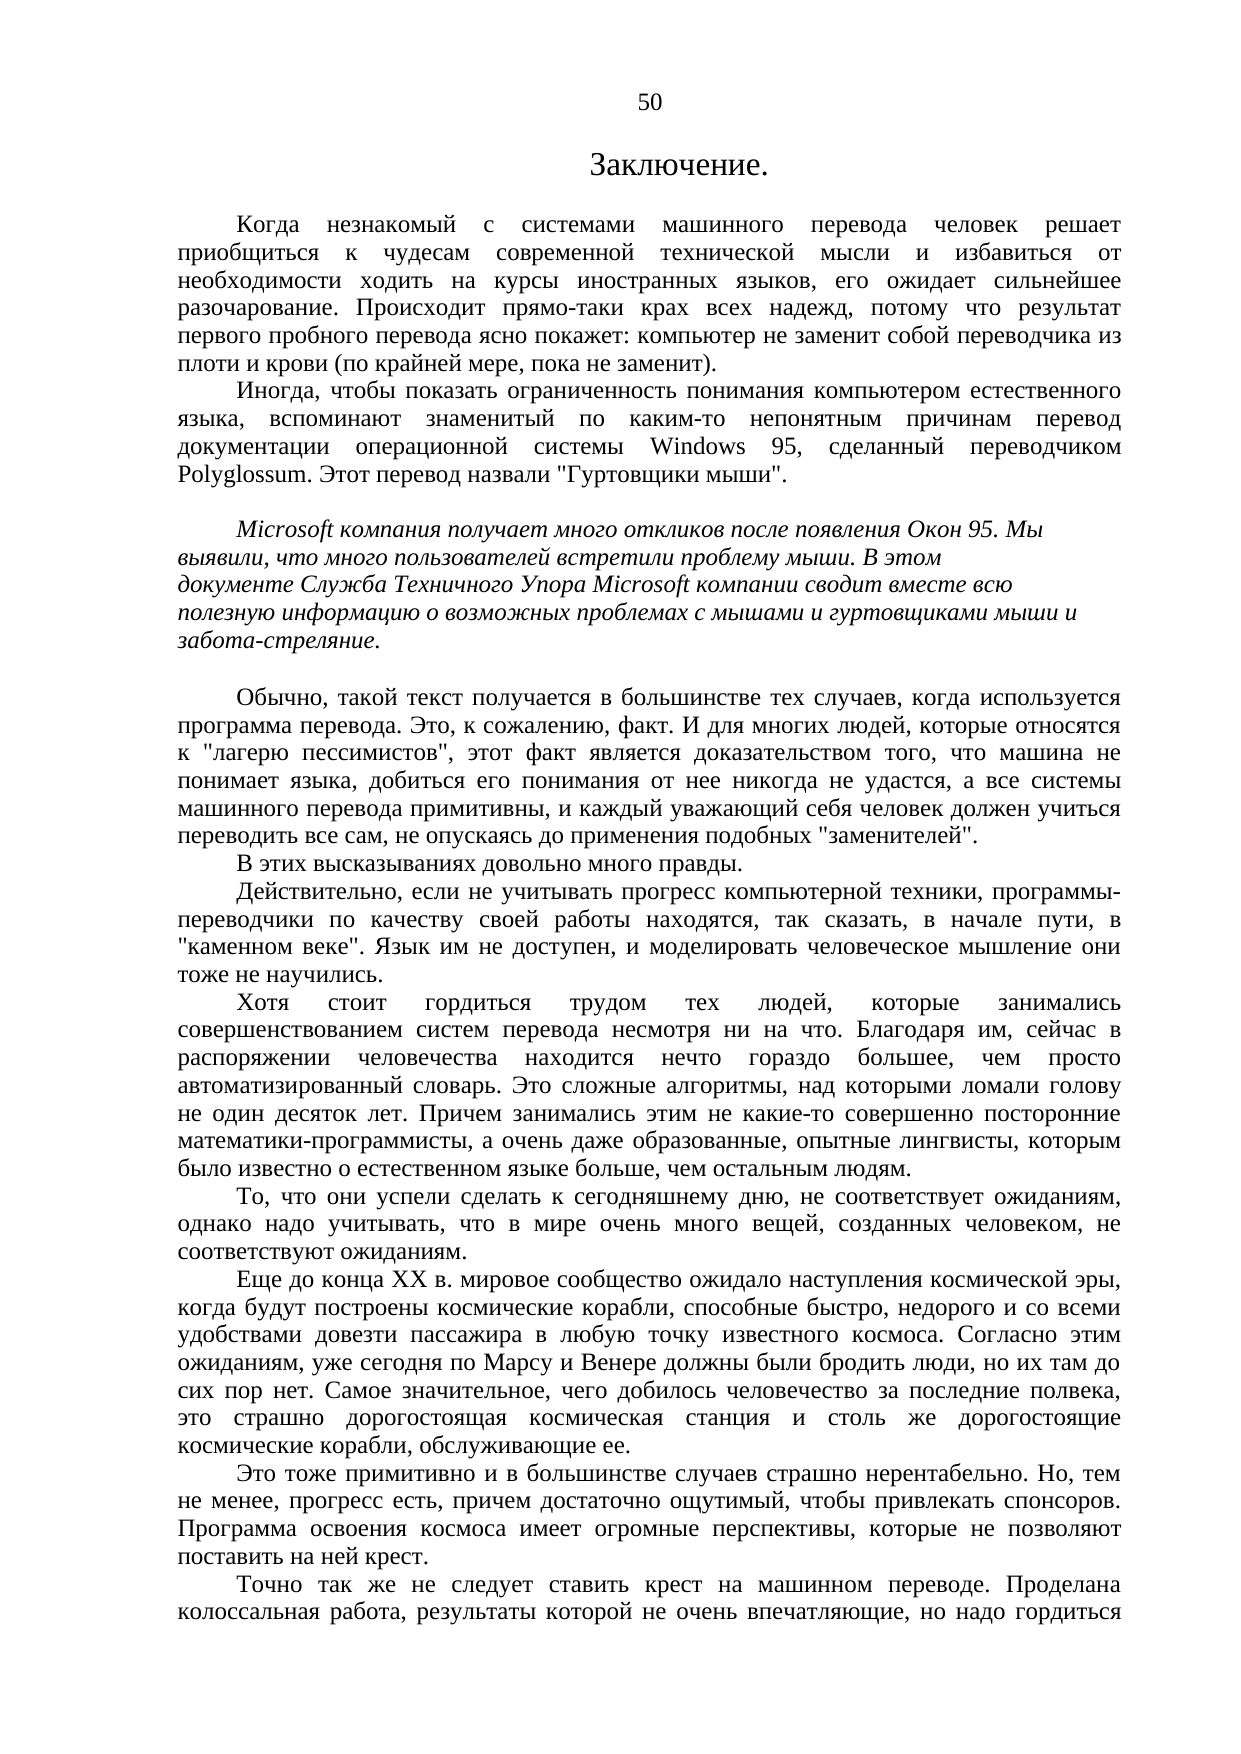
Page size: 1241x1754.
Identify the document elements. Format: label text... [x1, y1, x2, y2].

text Это тоже примитивно и в большинстве случаев страшно нерентабельно. Но, тем не менее, прогресс есть, причем достаточно ощутимый, чтобы привлекать спонсоров. Программа освоения космоса имеет огромные перспективы, которые не позволяют поставить на ней крест. [177, 1459, 1122, 1570]
text Обычно, такой текст получается в большинстве тех случаев, когда используется программа перевода. Это, к сожалению, факт. И для многих людей, которые относятся к "лагерю пессимистов", этот факт является доказательством того, что машина не понимает языка, добиться его понимания от нее никогда не удастся, а все системы машинного перевода примитивны, и каждый уважающий себя человек должен учиться переводить все сам, не опускаясь до применения подобных "заменителей". [177, 683, 1122, 849]
text Иногда, чтобы показать ограниченность понимания компьютером естественного языка, вспоминают знаменитый по каким-то непонятным причинам перевод документации операционной системы Windows 95, сделанный переводчиком Polyglossum. Этот перевод назвали "Гуртовщики мыши". [177, 377, 1122, 487]
text То, что они успели сделать к сегодняшнему дню, не соответствует ожиданиям, однако надо учитывать, что в мире очень много вещей, созданных человеком, не соответствуют ожиданиям. [177, 1182, 1122, 1265]
text забота-стреляние. [177, 626, 1122, 654]
text Заключение. [177, 146, 1122, 183]
text выявили, что много пользователей встретили проблему мыши. В этом [177, 543, 1122, 571]
text полезную информацию о возможных проблемах с мышами и гуртовщиками мыши и [177, 598, 1122, 626]
text Microsoft компания получает много откликов после появления Окон 95. Мы [177, 515, 1122, 543]
text Точно так же не следует ставить крест на машинном переводе. Проделана колоссальная работа, результаты которой не очень впечатляющие, но надо гордиться [177, 1570, 1122, 1625]
text Еще до конца XX в. мировое сообщество ожидало наступления космической эры, когда будут построены космические корабли, способные быстро, недорого и со всеми удобствами довезти пассажира в любую точку известного космоса. Согласно этим ожиданиям, уже сегодня по Марсу и Венере должны были бродить люди, но их там до сих пор нет. Самое значительное, чего добилось человечество за последние полвека, это страшно дорогостоящая космическая станция и столь же дорогостоящие космические корабли, обслуживающие ее. [177, 1265, 1122, 1459]
text документе Служба Техничного Упора Microsoft компании сводит вместе всю [177, 571, 1122, 598]
text В этих высказываниях довольно много правды. [177, 849, 1122, 877]
text Хотя стоит гордиться трудом тех людей, которые занимались совершенствованием систем перевода несмотря ни на что. Благодаря им, сейчас в распоряжении человечества находится нечто гораздо большее, чем просто автоматизированный словарь. Это сложные алгоритмы, над которыми ломали голову не один десяток лет. Причем занимались этим не какие-то совершенно посторонние математики-программисты, а очень даже образованные, опытные лингвисты, которым было известно о естественном языке больше, чем остальным людям. [177, 988, 1122, 1182]
text Когда незнакомый с системами машинного перевода человек решает приобщиться к чудесам современной технической мысли и избавиться от необходимости ходить на курсы иностранных языков, его ожидает сильнейшее разочарование. Происходит прямо-таки крах всех надежд, потому что результат первого пробного перевода ясно покажет: компьютер не заменит собой переводчика из плоти и крови (по крайней мере, пока не заменит). [177, 210, 1122, 377]
text Действительно, если не учитывать прогресс компьютерной техники, программы-переводчики по качеству своей работы находятся, так сказать, в начале пути, в "каменном веке". Язык им не доступен, и моделировать человеческое мышление они тоже не научились. [177, 877, 1122, 988]
